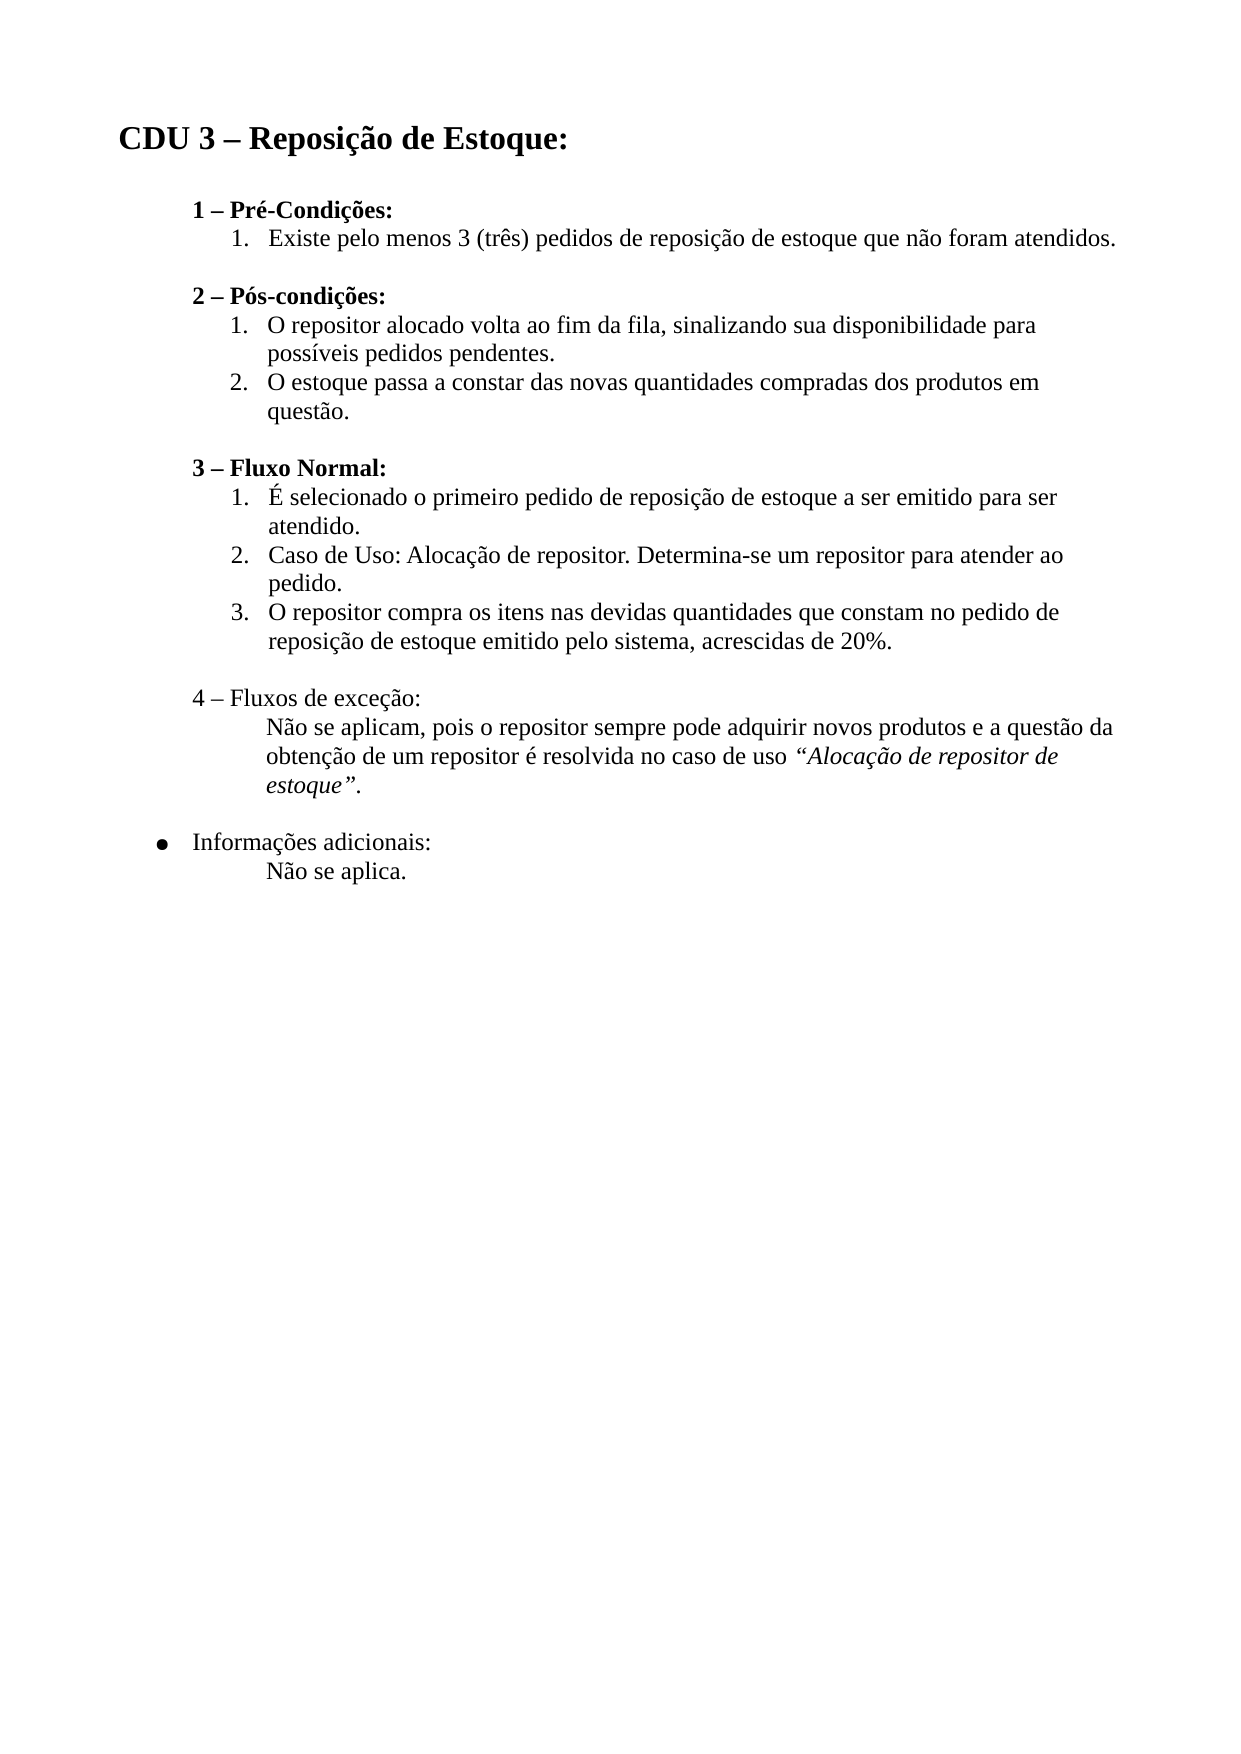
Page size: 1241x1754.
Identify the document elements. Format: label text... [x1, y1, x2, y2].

list O repositor alocado volta ao fim da fila, sinalizando sua disponibilidade para possíveis pedidos pendentes. [229, 310, 1122, 367]
list O estoque passa a constar das novas quantidades compradas dos produtos em questão. [229, 367, 1122, 425]
list Existe pelo menos 3 (três) pedidos de reposição de estoque que não foram atendidos. [231, 223, 1122, 252]
text 2 – Pós-condições: [118, 281, 1122, 310]
text Não se aplicam, pois o repositor sempre pode adquirir novos produtos e a questão da obtenção de um repositor é resolvida no caso de uso “Alocação de repositor de estoque”. [118, 712, 1122, 798]
text 4 – Fluxos de exceção: [118, 683, 1122, 712]
list O repositor compra os itens nas devidas quantidades que constam no pedido de reposição de estoque emitido pelo sistema, acrescidas de 20%. [231, 597, 1122, 655]
text 3 – Fluxo Normal: [118, 453, 1122, 482]
list É selecionado o primeiro pedido de reposição de estoque a ser emitido para ser atendido. [231, 482, 1122, 540]
text 1 – Pré-Condições: [118, 195, 1122, 223]
list Caso de Uso: Alocação de repositor. Determina-se um repositor para atender ao pedido. [231, 540, 1122, 597]
list Não se aplica. [228, 856, 1122, 885]
list Informações adicionais: [154, 827, 1122, 856]
text CDU 3 – Reposição de Estoque: [118, 118, 1122, 156]
